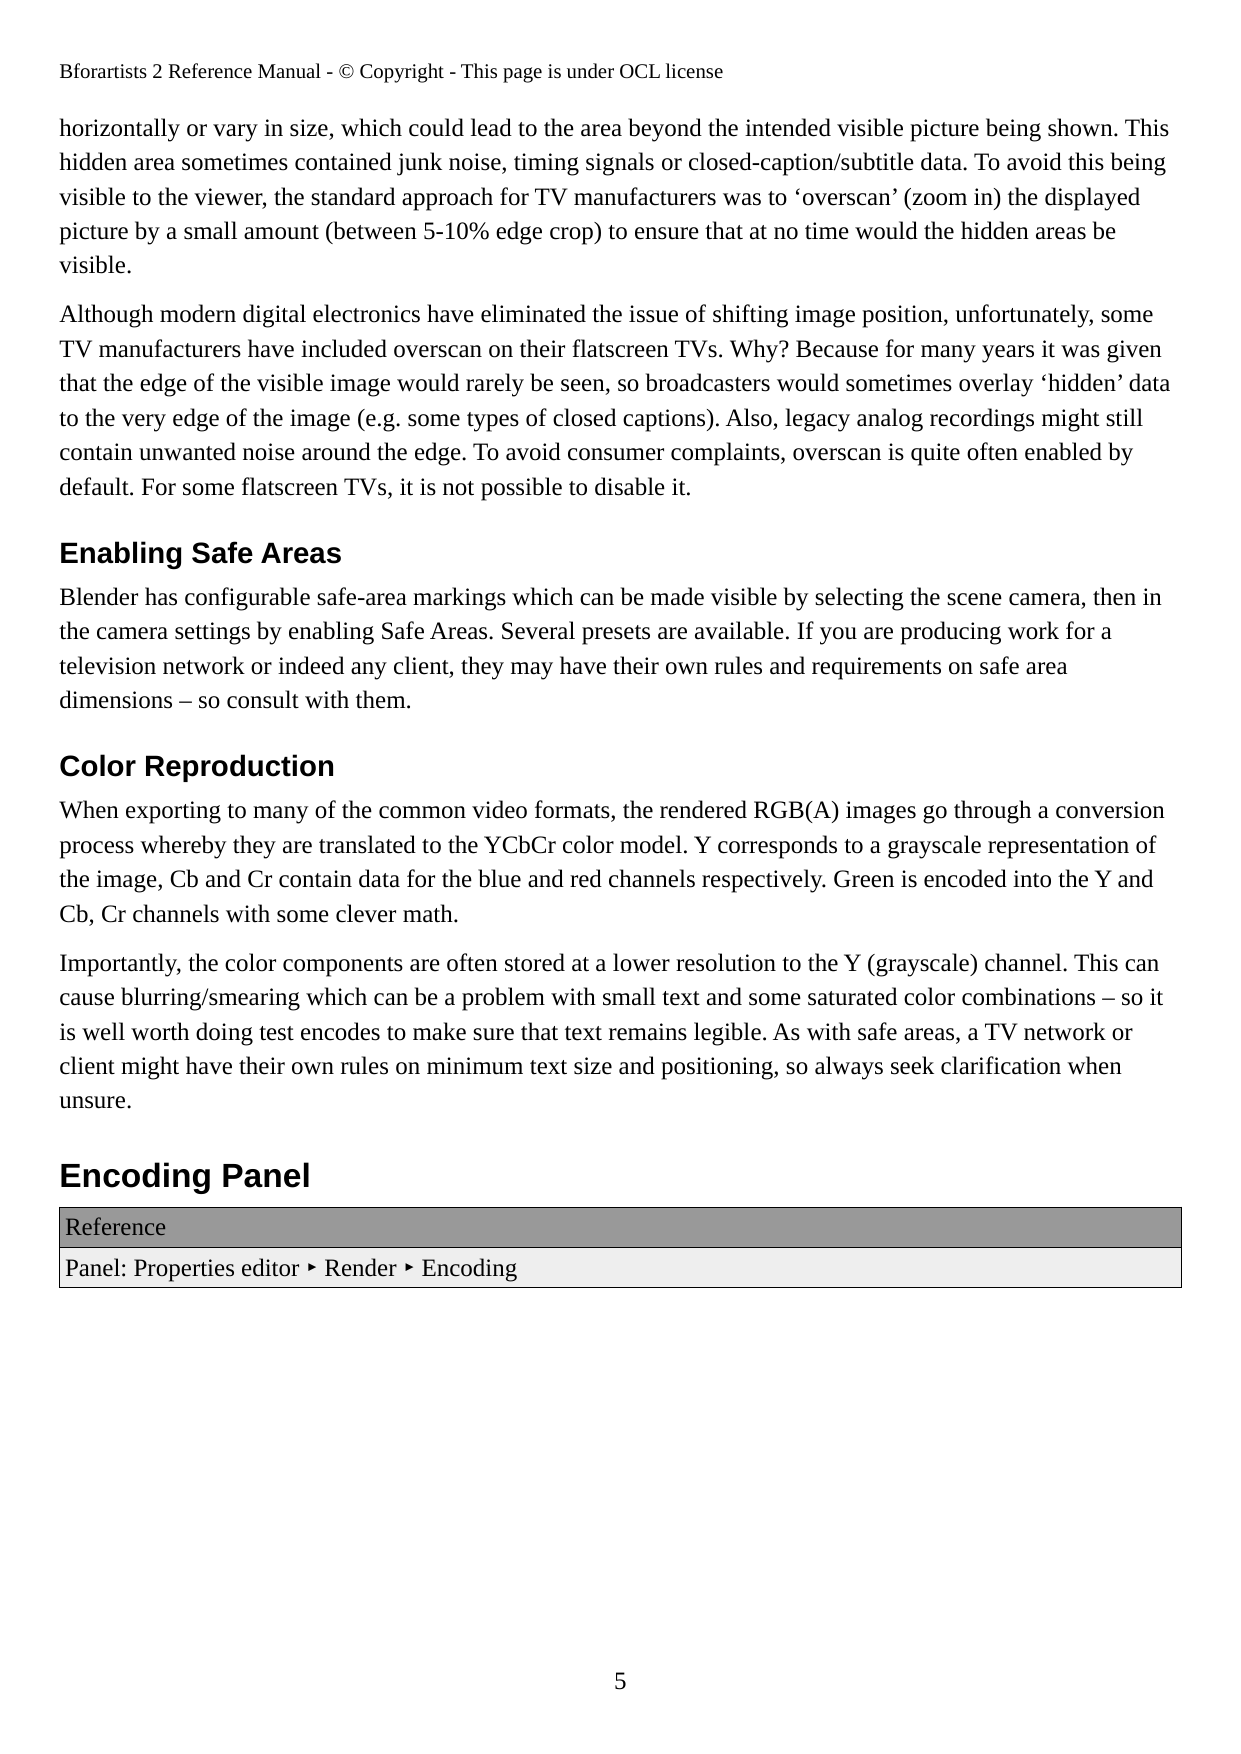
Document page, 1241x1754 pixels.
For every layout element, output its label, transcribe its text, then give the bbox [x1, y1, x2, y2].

table_cell Panel: Properties editor ‣ Render ‣ Encoding [60, 1248, 1181, 1287]
subtitle Enabling Safe Areas [59, 536, 1181, 569]
text Although modern digital electronics have eliminated the issue of shifting image position, unfortunately, some TV manufacturers have included overscan on their flatscreen TVs. Why? Because for many years it was given that the edge of the visible image would rarely be seen, so broadcasters would sometimes overlay ‘hidden’ data to the very edge of the image (e.g. some types of closed captions). Also, legacy analog recordings might still contain unwanted noise around the edge. To avoid consumer complaints, overscan is quite often enabled by default. For some flatscreen TVs, it is not possible to disable it. [59, 299, 1181, 501]
subtitle Color Reproduction [59, 749, 1181, 783]
text horizontally or vary in size, which could lead to the area beyond the intended visible picture being shown. This hidden area sometimes contained junk noise, timing signals or closed-caption/subtitle data. To avoid this being visible to the viewer, the standard approach for TV manufacturers was to ‘overscan’ (zoom in) the displayed picture by a small amount (between 5-10% edge crop) to ensure that at no time would the hidden areas be visible. [59, 113, 1181, 279]
text Blender has configurable safe-area markings which can be made visible by selecting the scene camera, then in the camera settings by enabling Safe Areas. Several presets are available. If you are producing work for a television network or indeed any client, they may have their own rules and requirements on safe area dimensions – so consult with them. [59, 582, 1181, 714]
text When exporting to many of the common video formats, the rendered RGB(A) images go through a conversion process whereby they are translated to the YCbCr color model. Y corresponds to a grayscale representation of the image, Cb and Cr contain data for the blue and red channels respectively. Green is encoded into the Y and Cb, Cr channels with some clever math. [59, 795, 1181, 927]
subtitle Encoding Panel [59, 1156, 1181, 1194]
table_header Reference [60, 1208, 1181, 1247]
text Importantly, the color components are often stored at a lower resolution to the Y (grayscale) channel. This can cause blurring/smearing which can be a problem with small text and some saturated color combinations – so it is well worth doing test encodes to make sure that text remains legible. As with safe areas, a TV network or client might have their own rules on minimum text size and positioning, so always seek clarification when unsure. [59, 948, 1181, 1114]
